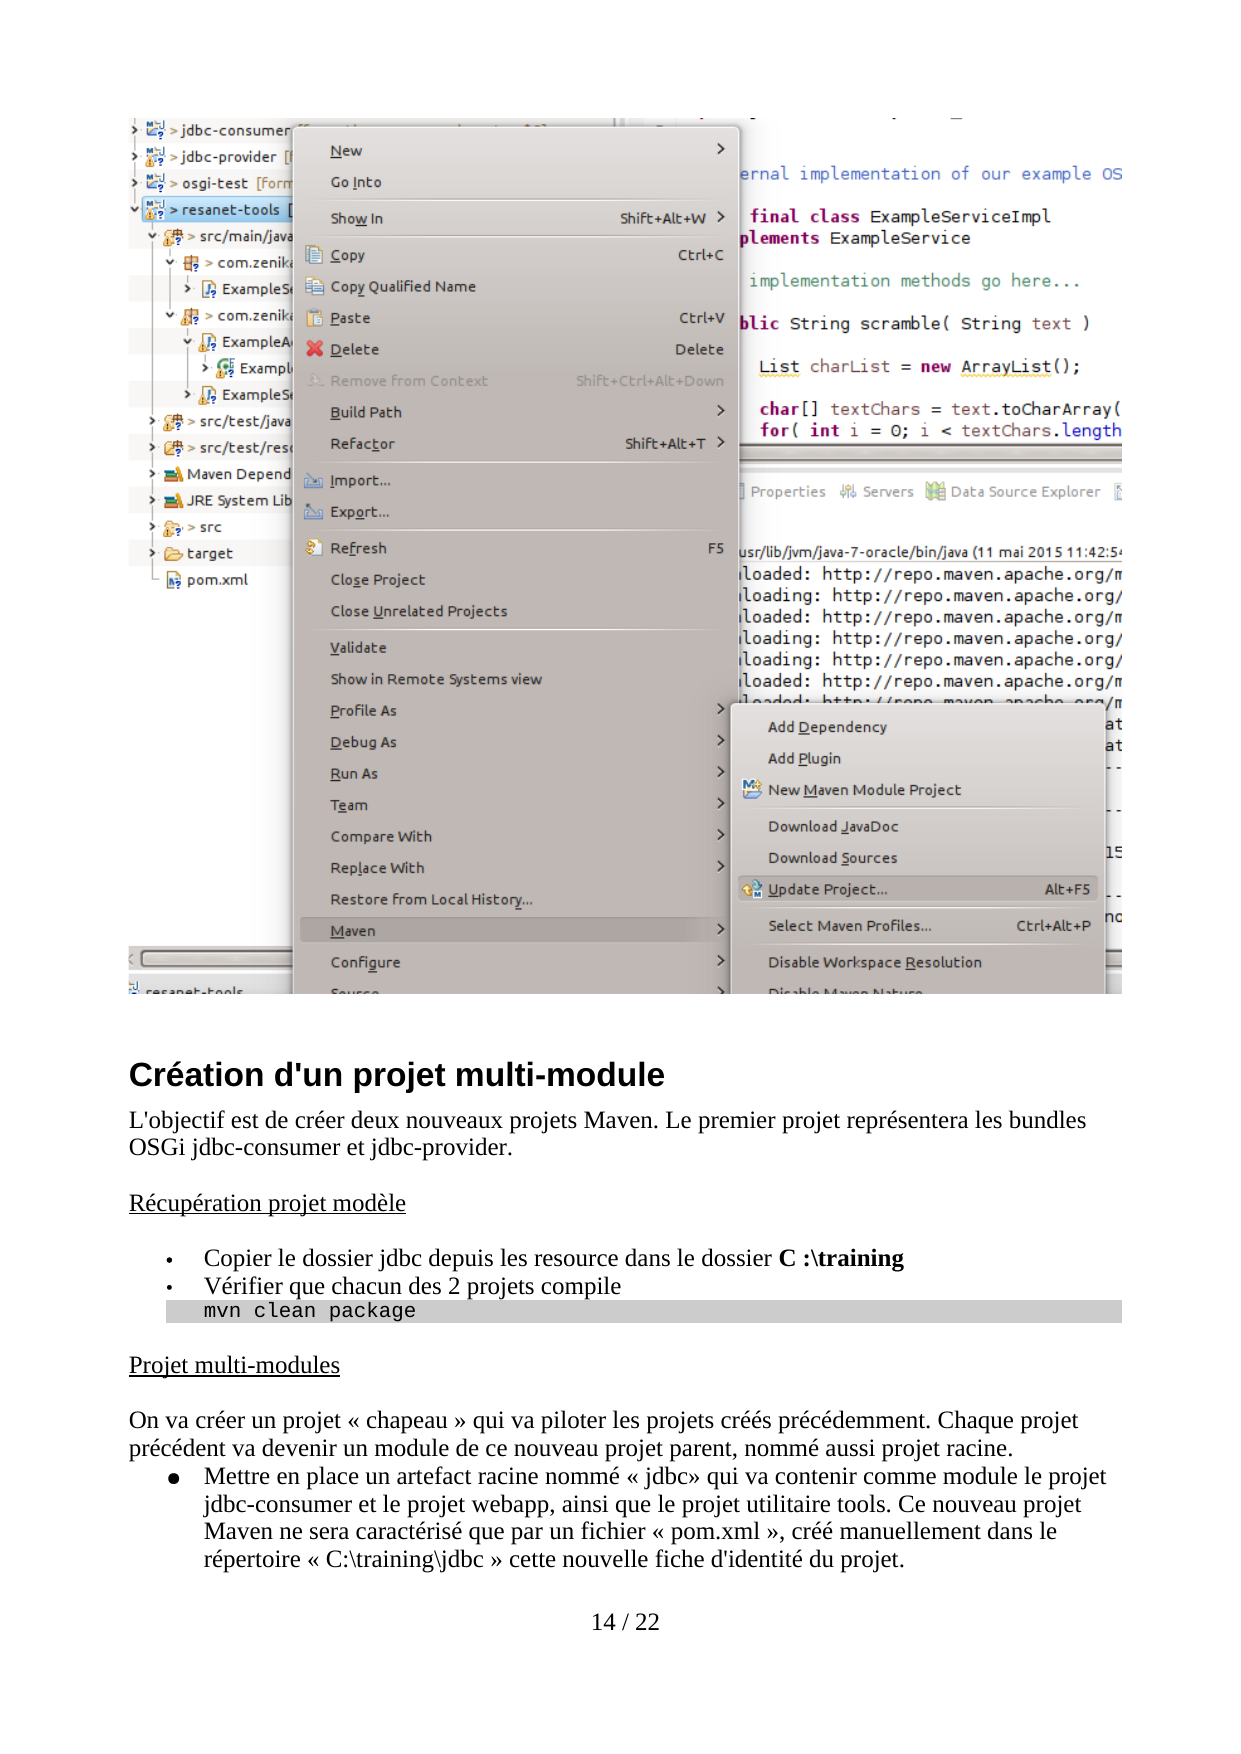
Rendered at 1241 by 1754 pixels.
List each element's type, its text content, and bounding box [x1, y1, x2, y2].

list Mettre en place un artefact racine nommé « jdbc» qui va contenir comme module le projet jdbc-consumer et le projet webapp, ainsi que le projet utilitaire tools. Ce nouveau projet Maven ne sera caractérisé que par un fichier « pom.xml », créé manuellement dans le répertoire « C:\training\jdbc » cette nouvelle fiche d'identité du projet. [166, 1462, 1122, 1573]
text Projet multi-modules [128, 1351, 1122, 1379]
list mvn clean package [166, 1300, 1122, 1323]
list Vérifier que chacun des 2 projets compile [166, 1272, 1122, 1300]
text L'objectif est de créer deux nouveaux projets Maven. Le premier projet représentera les bundles OSGi jdbc-consumer et jdbc-provider. [128, 1106, 1122, 1161]
subtitle Création d'un projet multi-module [128, 1056, 1122, 1093]
text Récupération projet modèle [128, 1189, 1122, 1217]
text On va créer un projet « chapeau » qui va piloter les projets créés précédemment. Chaque projet précédent va devenir un module de ce nouveau projet parent, nommé aussi projet racine. [128, 1407, 1122, 1462]
list Copier le dossier jdbc depuis les resource dans le dossier C :\training [166, 1244, 1122, 1272]
picture [128, 118, 1122, 994]
